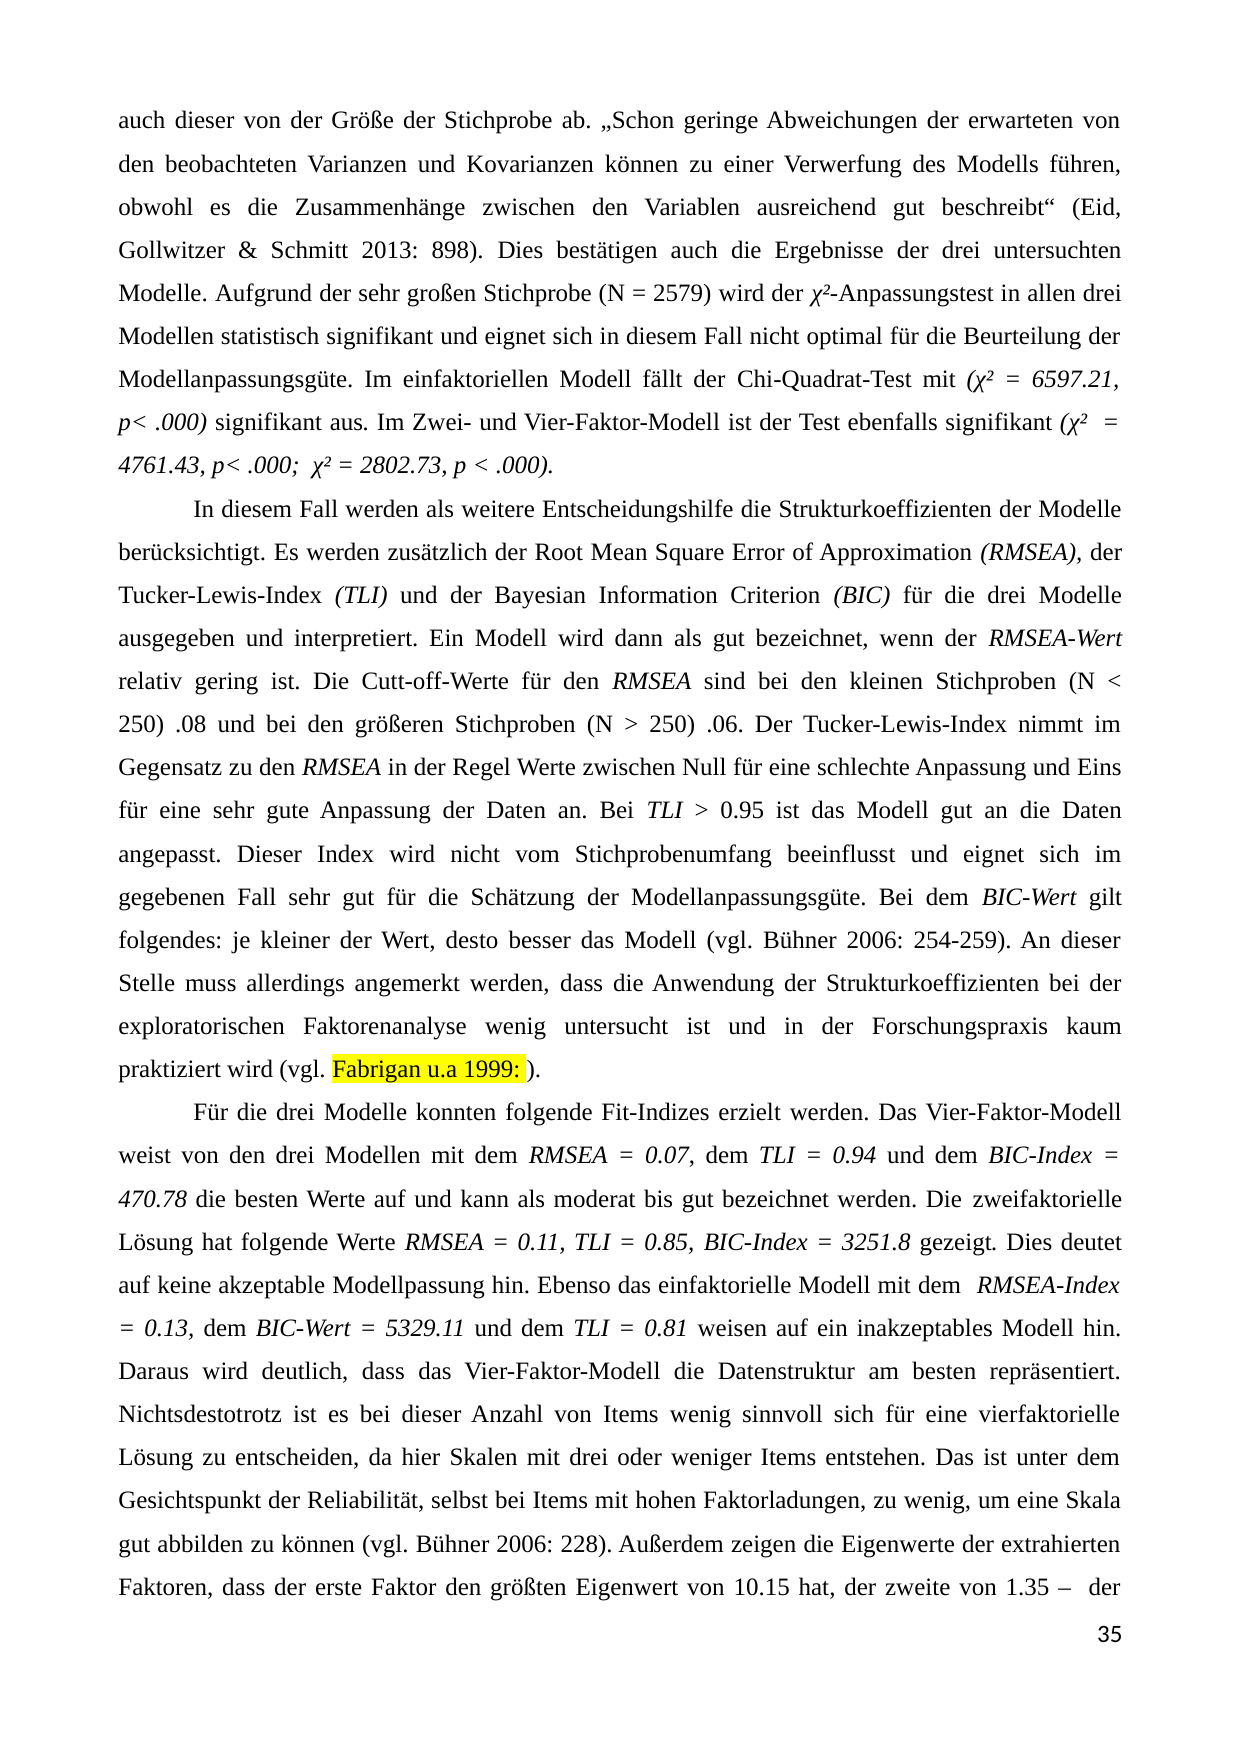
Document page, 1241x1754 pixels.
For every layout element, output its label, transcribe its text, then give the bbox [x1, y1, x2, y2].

text Für die drei Modelle konnten folgende Fit-Indizes erzielt werden. Das Vier-Faktor-Modell weist von den drei Modellen mit dem RMSEA = 0.07, dem TLI = 0.94 und dem BIC-Index = 470.78 die besten Werte auf und kann als moderat bis gut bezeichnet werden. Die zweifaktorielle Lösung hat folgende Werte RMSEA = 0.11, TLI = 0.85, BIC-Index = 3251.8 gezeigt. Dies deutet auf keine akzeptable Modellpassung hin. Ebenso das einfaktorielle Modell mit dem RMSEA-Index = 0.13, dem BIC-Wert = 5329.11 und dem TLI = 0.81 weisen auf ein inakzeptables Modell hin. Daraus wird deutlich, dass das Vier-Faktor-Modell die Datenstruktur am besten repräsentiert. Nichtsdestotrotz ist es bei dieser Anzahl von Items wenig sinnvoll sich für eine vierfaktorielle Lösung zu entscheiden, da hier Skalen mit drei oder weniger Items entstehen. Das ist unter dem Gesichtspunkt der Reliabilität, selbst bei Items mit hohen Faktorladungen, zu wenig, um eine Skala gut abbilden zu können (vgl. Bühner 2006: 228). Außerdem zeigen die Eigenwerte der extrahierten Faktoren, dass der erste Faktor den größten Eigenwert von 10.15 hat, der zweite von 1.35 – der [118, 1097, 1122, 1601]
text In diesem Fall werden als weitere Entscheidungshilfe die Strukturkoeffizienten der Modelle berücksichtigt. Es werden zusätzlich der Root Mean Square Error of Approximation (RMSEA), der Tucker-Lewis-Index (TLI) und der Bayesian Information Criterion (BIC) für die drei Modelle ausgegeben und interpretiert. Ein Modell wird dann als gut bezeichnet, wenn der RMSEA-Wert relativ gering ist. Die Cutt-off-Werte für den RMSEA sind bei den kleinen Stichproben (N < 250) .08 und bei den größeren Stichproben (N > 250) .06. Der Tucker-Lewis-Index nimmt im Gegensatz zu den RMSEA in der Regel Werte zwischen Null für eine schlechte Anpassung und Eins für eine sehr gute Anpassung der Daten an. Bei TLI > 0.95 ist das Modell gut an die Daten angepasst. Dieser Index wird nicht vom Stichprobenumfang beeinflusst und eignet sich im gegebenen Fall sehr gut für die Schätzung der Modellanpassungsgüte. Bei dem BIC-Wert gilt folgendes: je kleiner der Wert, desto besser das Modell (vgl. Bühner 2006: 254-259). An dieser Stelle muss allerdings angemerkt werden, dass die Anwendung der Strukturkoeffizienten bei der exploratorischen Faktorenanalyse wenig untersucht ist und in der Forschungspraxis kaum praktiziert wird (vgl. Fabrigan u.a 1999: ). [118, 494, 1122, 1083]
text auch dieser von der Größe der Stichprobe ab. „Schon geringe Abweichungen der erwarteten von den beobachteten Varianzen und Kovarianzen können zu einer Verwerfung des Modells führen, obwohl es die Zusammenhänge zwischen den Variablen ausreichend gut beschreibt“ (Eid, Gollwitzer & Schmitt 2013: 898). Dies bestätigen auch die Ergebnisse der drei untersuchten Modelle. Aufgrund der sehr großen Stichprobe (N = 2579) wird der χ²-Anpassungstest in allen drei Modellen statistisch signifikant und eignet sich in diesem Fall nicht optimal für die Beurteilung der Modellanpassungsgüte. Im einfaktoriellen Modell fällt der Chi-Quadrat-Test mit (χ² = 6597.21, p< .000) signifikant aus. Im Zwei- und Vier-Faktor-Modell ist der Test ebenfalls signifikant (χ² = 4761.43, p< .000; χ² = 2802.73, p < .000). [118, 106, 1122, 479]
